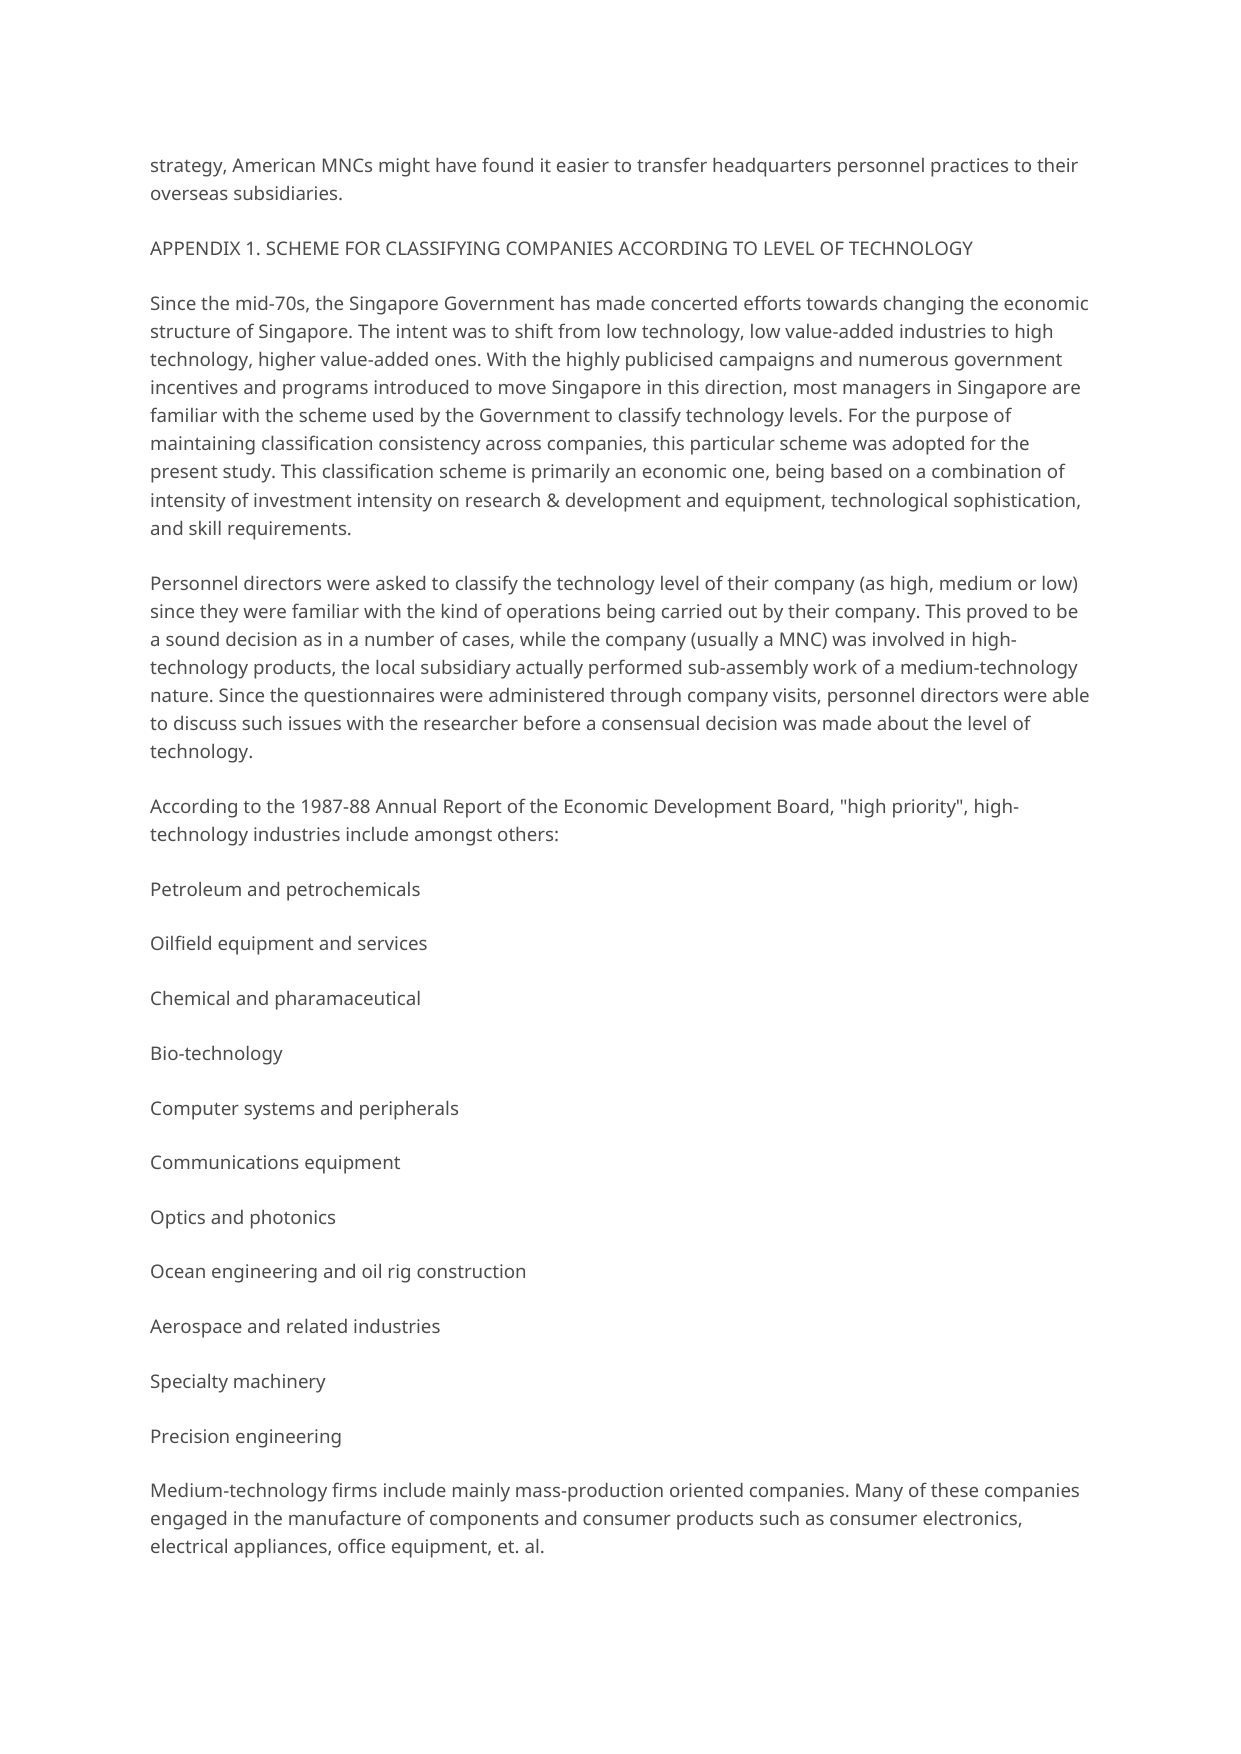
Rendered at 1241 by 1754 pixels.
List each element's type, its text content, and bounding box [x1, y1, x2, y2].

text Petroleum and petrochemicals [150, 873, 1090, 902]
text Precision engineering [150, 1420, 1090, 1448]
text Specialty machinery [150, 1366, 1090, 1394]
text Personnel directors were asked to classify the technology level of their company (as high, medium or low) since they were familiar with the kind of operations being carried out by their company. This proved to be a sound decision as in a number of cases, while the company (usually a MNC) was involved in high-technology products, the local subsidiary actually performed sub-assembly work of a medium-technology nature. Since the questionnaires were administered through company visits, personnel directors were able to discuss such issues with the researcher before a consensual decision was made about the level of technology. [150, 567, 1090, 764]
text Oilfield equipment and services [150, 928, 1090, 956]
text According to the 1987-88 Annual Report of the Economic Development Board, "high priority", high-technology industries include amongst others: [150, 791, 1090, 847]
text strategy, American MNCs might have found it easier to transfer headquarters personnel practices to their overseas subsidiaries. [150, 150, 1090, 206]
text Bio-technology [150, 1037, 1090, 1066]
text Computer systems and peripherals [150, 1092, 1090, 1120]
text Chemical and pharamaceutical [150, 983, 1090, 1011]
text Since the mid-70s, the Singapore Government has made concerted efforts towards changing the economic structure of Singapore. The intent was to shift from low technology, low value-added industries to high technology, higher value-added ones. With the highly publicised campaigns and numerous government incentives and programs introduced to move Singapore in this direction, most managers in Singapore are familiar with the scheme used by the Government to classify technology levels. For the purpose of maintaining classification consistency across companies, this particular scheme was adopted for the present study. This classification scheme is primarily an economic one, being based on a combination of intensity of investment intensity on research & development and equipment, technological sophistication, and skill requirements. [150, 287, 1090, 541]
text Ocean engineering and oil rig construction [150, 1256, 1090, 1284]
text Aerospace and related industries [150, 1311, 1090, 1339]
text Optics and photonics [150, 1202, 1090, 1230]
text Medium-technology firms include mainly mass-production oriented companies. Many of these companies engaged in the manufacture of components and consumer products such as consumer electronics, electrical appliances, office equipment, et. al. [150, 1475, 1090, 1559]
text APPENDIX 1. SCHEME FOR CLASSIFYING COMPANIES ACCORDING TO LEVEL OF TECHNOLOGY [150, 233, 1090, 261]
text Communications equipment [150, 1147, 1090, 1175]
